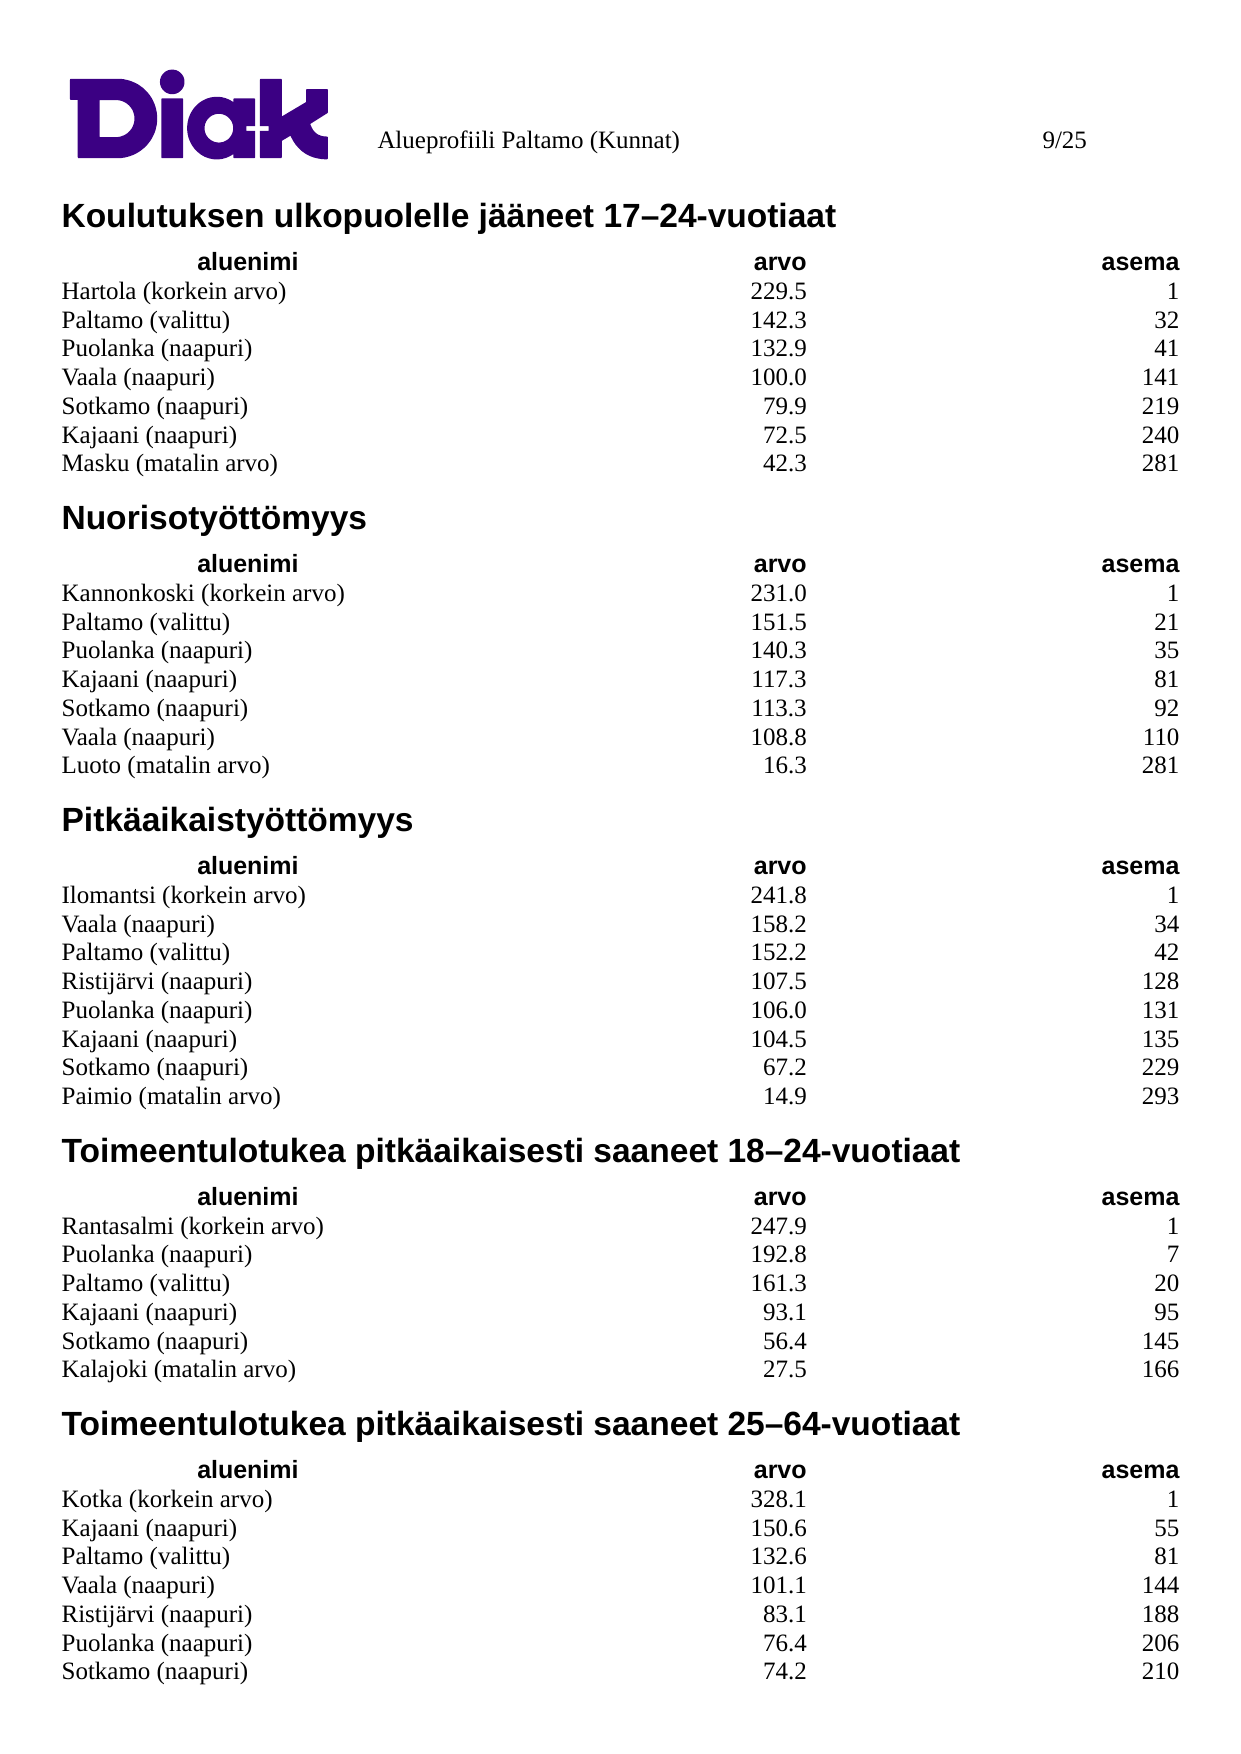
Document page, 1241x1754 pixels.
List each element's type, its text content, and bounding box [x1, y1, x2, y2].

table_cell Paltamo (valittu) [61, 1268, 434, 1297]
table_cell Kajaani (naapuri) [61, 1297, 434, 1326]
table_cell Paltamo (valittu) [61, 305, 434, 333]
table_cell 241.8 [434, 880, 806, 909]
table_cell 293 [806, 1081, 1179, 1110]
table_cell 14.9 [434, 1081, 806, 1110]
table_cell Sotkamo (naapuri) [61, 391, 434, 420]
table_cell 35 [806, 636, 1179, 664]
table_cell 93.1 [434, 1297, 806, 1326]
subtitle Nuorisotyöttömyys [61, 498, 1179, 537]
table_cell 56.4 [434, 1326, 806, 1354]
table_cell 106.0 [434, 995, 806, 1024]
table_cell 100.0 [434, 362, 806, 391]
table_cell 79.9 [434, 391, 806, 420]
table_cell 1 [806, 1484, 1179, 1513]
table_cell 219 [806, 391, 1179, 420]
table_header arvo [434, 247, 806, 276]
table_cell 27.5 [434, 1355, 806, 1383]
table_cell 67.2 [434, 1053, 806, 1081]
table_cell 104.5 [434, 1024, 806, 1052]
table_cell Kajaani (naapuri) [61, 1513, 434, 1541]
table_cell 107.5 [434, 966, 806, 995]
table_cell 328.1 [434, 1484, 806, 1513]
table_cell 281 [806, 449, 1179, 477]
table_cell 144 [806, 1570, 1179, 1599]
table_cell 1 [806, 578, 1179, 607]
table_cell Puolanka (naapuri) [61, 995, 434, 1024]
table_cell Ilomantsi (korkein arvo) [61, 880, 434, 909]
subtitle Pitkäaikaistyöttömyys [61, 800, 1179, 839]
table_header asema [806, 851, 1179, 880]
table_cell 74.2 [434, 1656, 806, 1685]
table_cell 92 [806, 693, 1179, 722]
table_cell 113.3 [434, 693, 806, 722]
table_cell Kajaani (naapuri) [61, 664, 434, 693]
table_cell 158.2 [434, 909, 806, 937]
table_cell 281 [806, 751, 1179, 779]
table_cell 1 [806, 880, 1179, 909]
table_cell Kajaani (naapuri) [61, 420, 434, 448]
table_cell 145 [806, 1326, 1179, 1354]
table_cell 117.3 [434, 664, 806, 693]
table_header asema [806, 1455, 1179, 1484]
table_cell 229.5 [434, 276, 806, 305]
table_cell 128 [806, 966, 1179, 995]
table_cell Ristijärvi (naapuri) [61, 966, 434, 995]
table_cell Puolanka (naapuri) [61, 1628, 434, 1656]
table_cell 81 [806, 664, 1179, 693]
table_cell 55 [806, 1513, 1179, 1541]
table_cell 140.3 [434, 636, 806, 664]
table_header asema [806, 549, 1179, 578]
table_cell Vaala (naapuri) [61, 362, 434, 391]
table_cell 41 [806, 334, 1179, 362]
table_cell Paltamo (valittu) [61, 938, 434, 966]
table_header arvo [434, 549, 806, 578]
table_cell 1 [806, 276, 1179, 305]
table_cell Puolanka (naapuri) [61, 1240, 434, 1268]
table_cell 150.6 [434, 1513, 806, 1541]
table_cell Vaala (naapuri) [61, 722, 434, 751]
table_cell Kotka (korkein arvo) [61, 1484, 434, 1513]
table_cell 20 [806, 1268, 1179, 1297]
table_cell 210 [806, 1656, 1179, 1685]
table_cell 192.8 [434, 1240, 806, 1268]
table_cell 132.6 [434, 1541, 806, 1570]
table_cell 132.9 [434, 334, 806, 362]
table_cell 231.0 [434, 578, 806, 607]
table_cell 188 [806, 1599, 1179, 1628]
table_cell 32 [806, 305, 1179, 333]
table_header arvo [434, 851, 806, 880]
table_cell 34 [806, 909, 1179, 937]
table_cell 7 [806, 1240, 1179, 1268]
table_header aluenimi [61, 851, 434, 880]
table_cell Paltamo (valittu) [61, 1541, 434, 1570]
subtitle Toimeentulotukea pitkäaikaisesti saaneet 25–64-vuotiaat [61, 1404, 1179, 1443]
table_cell Kannonkoski (korkein arvo) [61, 578, 434, 607]
table_cell Sotkamo (naapuri) [61, 1326, 434, 1354]
table_header aluenimi [61, 247, 434, 276]
table_header asema [806, 1182, 1179, 1211]
table_cell 1 [806, 1211, 1179, 1239]
table_header aluenimi [61, 1455, 434, 1484]
table_cell 110 [806, 722, 1179, 751]
table_cell Rantasalmi (korkein arvo) [61, 1211, 434, 1239]
table_cell Puolanka (naapuri) [61, 636, 434, 664]
table_cell 152.2 [434, 938, 806, 966]
table_cell 142.3 [434, 305, 806, 333]
table_header asema [806, 247, 1179, 276]
table_cell 83.1 [434, 1599, 806, 1628]
table_cell 247.9 [434, 1211, 806, 1239]
table_cell 240 [806, 420, 1179, 448]
table_cell Paimio (matalin arvo) [61, 1081, 434, 1110]
table_cell 101.1 [434, 1570, 806, 1599]
table_cell Ristijärvi (naapuri) [61, 1599, 434, 1628]
table_cell Paltamo (valittu) [61, 607, 434, 636]
subtitle Toimeentulotukea pitkäaikaisesti saaneet 18–24-vuotiaat [61, 1131, 1179, 1169]
table_cell 131 [806, 995, 1179, 1024]
table_cell 135 [806, 1024, 1179, 1052]
table_cell 141 [806, 362, 1179, 391]
table_cell 151.5 [434, 607, 806, 636]
table_cell Luoto (matalin arvo) [61, 751, 434, 779]
table_cell 81 [806, 1541, 1179, 1570]
table_cell 72.5 [434, 420, 806, 448]
table_cell 161.3 [434, 1268, 806, 1297]
table_cell Puolanka (naapuri) [61, 334, 434, 362]
table_header aluenimi [61, 1182, 434, 1211]
table_cell 16.3 [434, 751, 806, 779]
table_cell Kajaani (naapuri) [61, 1024, 434, 1052]
table_cell Sotkamo (naapuri) [61, 1656, 434, 1685]
table_cell 42.3 [434, 449, 806, 477]
table_cell Kalajoki (matalin arvo) [61, 1355, 434, 1383]
subtitle Koulutuksen ulkopuolelle jääneet 17–24-vuotiaat [61, 196, 1179, 235]
table_cell Sotkamo (naapuri) [61, 693, 434, 722]
table_cell 21 [806, 607, 1179, 636]
table_cell 108.8 [434, 722, 806, 751]
table_header arvo [434, 1455, 806, 1484]
table_cell 229 [806, 1053, 1179, 1081]
table_cell Hartola (korkein arvo) [61, 276, 434, 305]
table_cell Vaala (naapuri) [61, 909, 434, 937]
table_cell Masku (matalin arvo) [61, 449, 434, 477]
table_cell 166 [806, 1355, 1179, 1383]
table_cell 76.4 [434, 1628, 806, 1656]
table_cell 206 [806, 1628, 1179, 1656]
table_cell 95 [806, 1297, 1179, 1326]
table_header arvo [434, 1182, 806, 1211]
table_cell 42 [806, 938, 1179, 966]
table_cell Vaala (naapuri) [61, 1570, 434, 1599]
table_cell Sotkamo (naapuri) [61, 1053, 434, 1081]
table_header aluenimi [61, 549, 434, 578]
